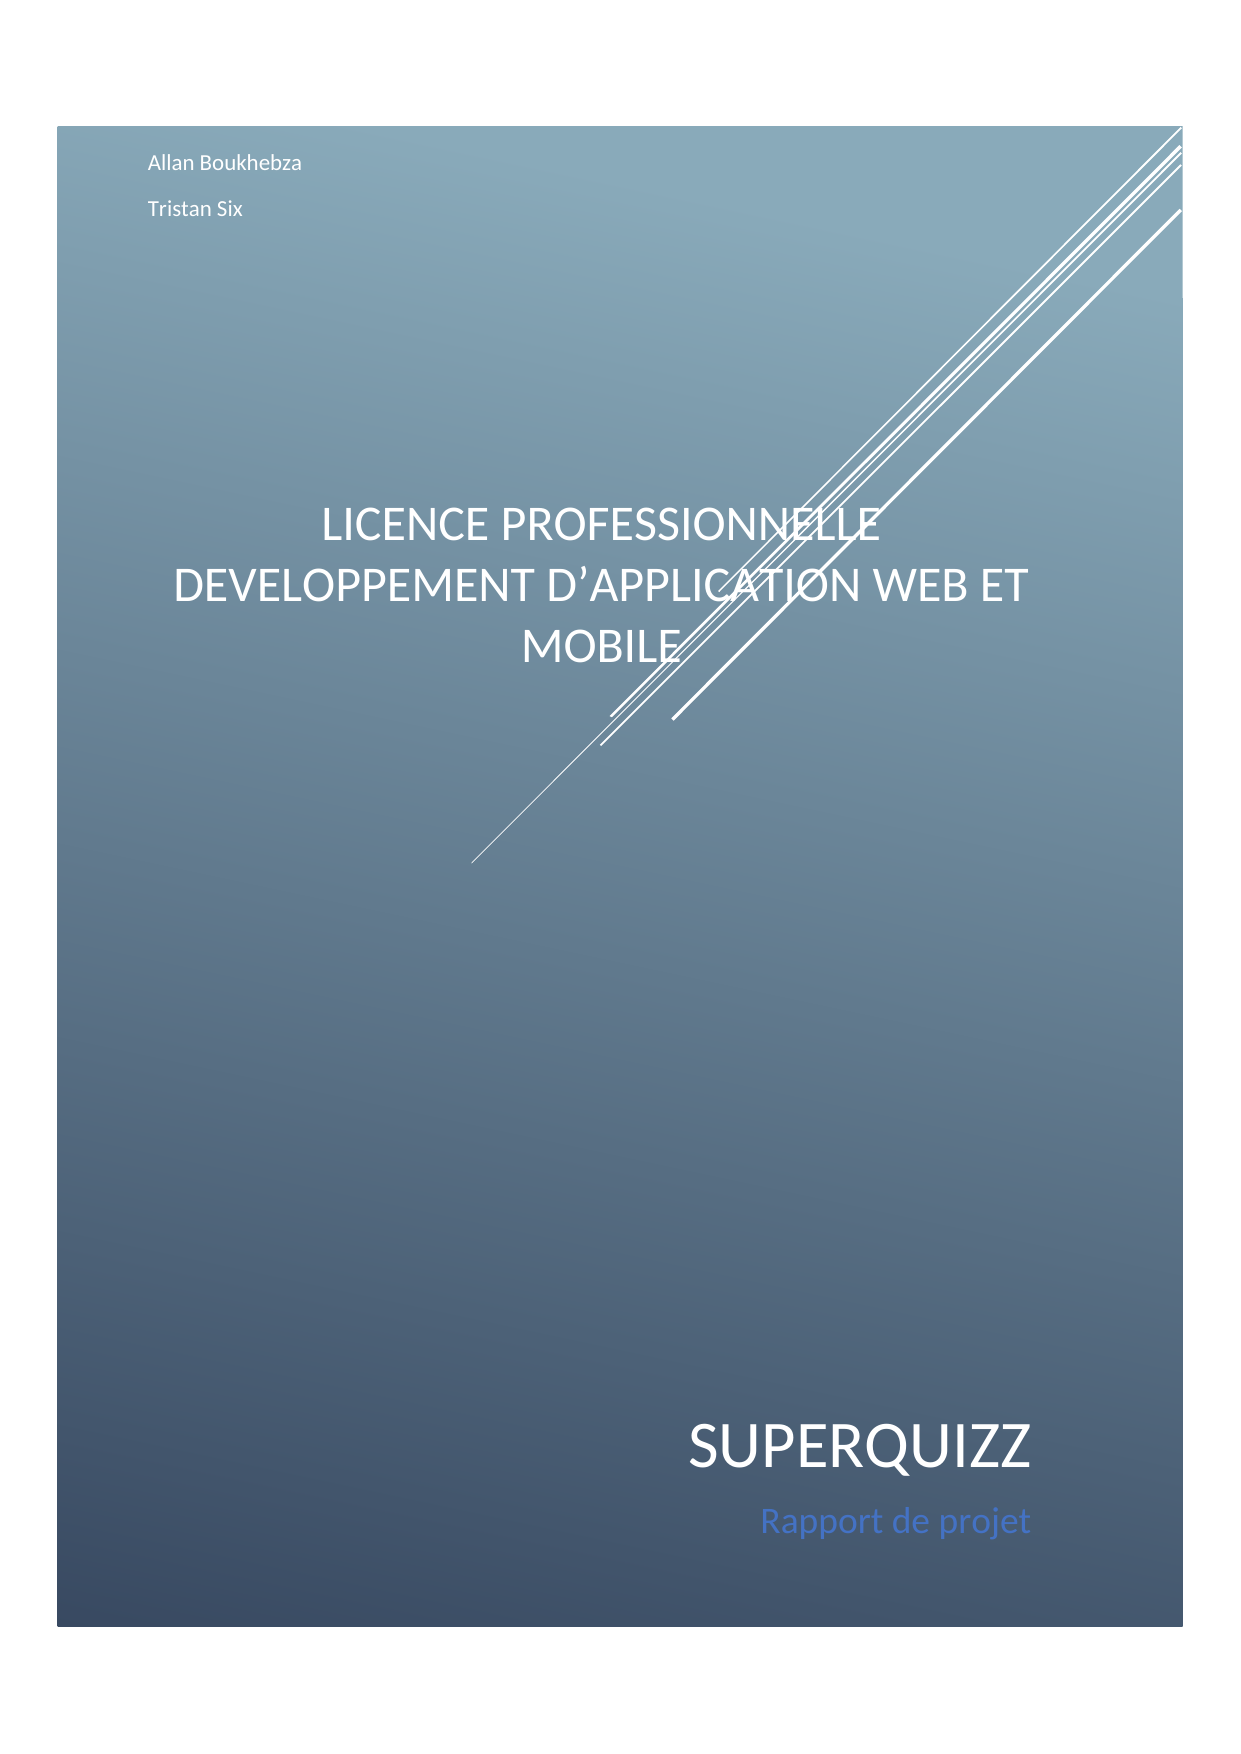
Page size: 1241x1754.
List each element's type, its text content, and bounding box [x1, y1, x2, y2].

text Tristan Six [148, 194, 1093, 222]
text Allan Boukhebza [148, 148, 1093, 176]
